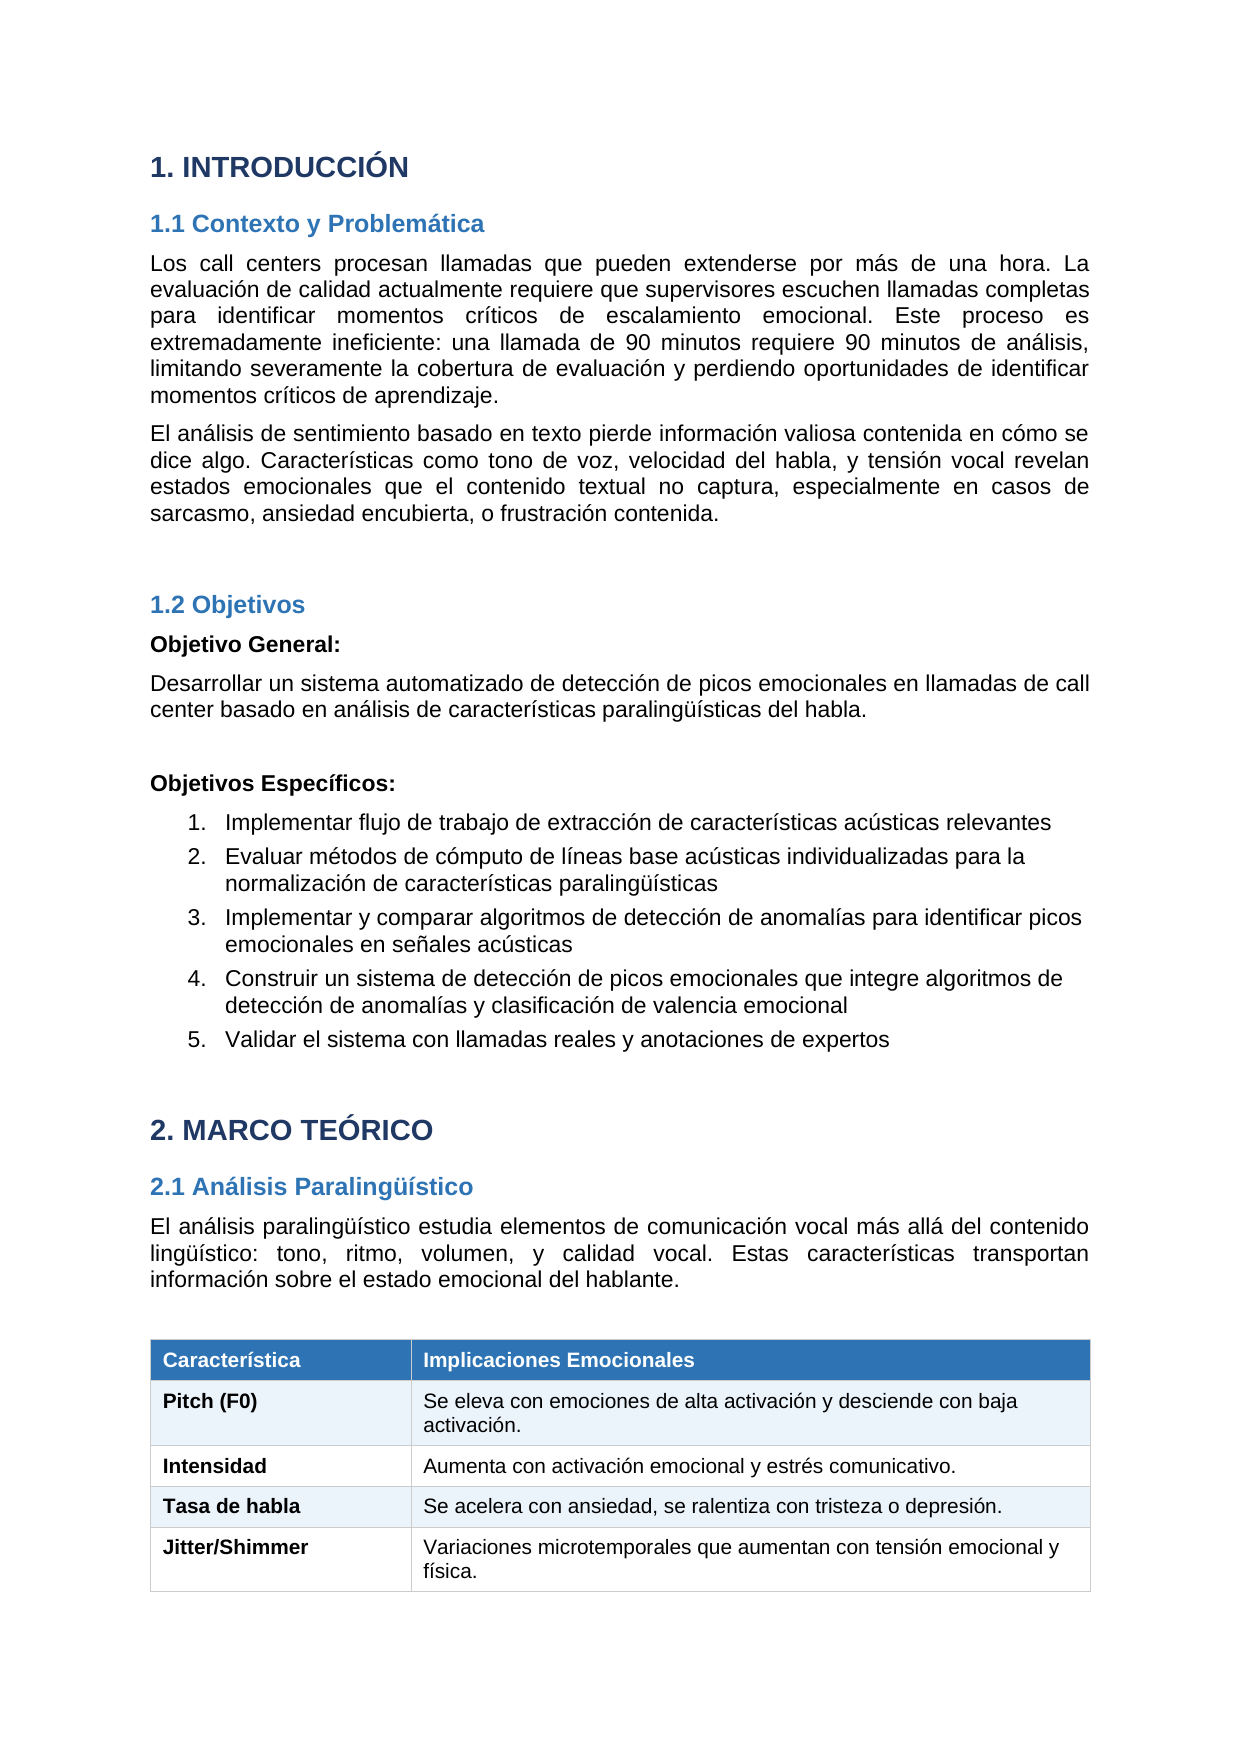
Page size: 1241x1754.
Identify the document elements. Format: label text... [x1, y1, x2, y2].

subtitle 1. INTRODUCCIÓN [150, 150, 1090, 183]
table_cell Tasa de habla [151, 1487, 411, 1527]
table_cell Se acelera con ansiedad, se ralentiza con tristeza o depresión. [412, 1487, 1090, 1527]
table_header Implicaciones Emocionales [412, 1340, 1090, 1380]
text Desarrollar un sistema automatizado de detección de picos emocionales en llamadas de call center basado en análisis de características paralingüísticas del habla. [150, 670, 1090, 722]
list Implementar y comparar algoritmos de detección de anomalías para identificar picos emocionales en señales acústicas [187, 904, 1090, 957]
list Evaluar métodos de cómputo de líneas base acústicas individualizadas para la normalización de características paralingüísticas [187, 843, 1090, 896]
subtitle 2.1 Análisis Paralingüístico [150, 1172, 1090, 1201]
list Implementar flujo de trabajo de extracción de características acústicas relevantes [187, 808, 1090, 835]
table_cell Se eleva con emociones de alta activación y desciende con baja activación. [412, 1381, 1090, 1445]
table_cell Jitter/Shimmer [151, 1528, 411, 1591]
subtitle 1.2 Objetivos [150, 590, 1090, 618]
list Validar el sistema con llamadas reales y anotaciones de expertos [187, 1026, 1090, 1053]
subtitle 2. MARCO TEÓRICO [150, 1113, 1090, 1147]
text Los call centers procesan llamadas que pueden extenderse por más de una hora. La evaluación de calidad actualmente requiere que supervisores escuchen llamadas completas para identificar momentos críticos de escalamiento emocional. Este proceso es extremadamente ineficiente: una llamada de 90 minutos requiere 90 minutos de análisis, limitando severamente la cobertura de evaluación y perdiendo oportunidades de identificar momentos críticos de aprendizaje. [150, 250, 1090, 408]
text El análisis de sentimiento basado en texto pierde información valiosa contenida en cómo se dice algo. Características como tono de voz, velocidad del habla, y tensión vocal revelan estados emocionales que el contenido textual no captura, especialmente en casos de sarcasmo, ansiedad encubierta, o frustración contenida. [150, 420, 1090, 526]
text Objetivos Específicos: [150, 770, 1090, 796]
table_cell Pitch (F0) [151, 1381, 411, 1445]
table_cell Aumenta con activación emocional y estrés comunicativo. [412, 1446, 1090, 1486]
list Construir un sistema de detección de picos emocionales que integre algoritmos de detección de anomalías y clasificación de valencia emocional [187, 965, 1090, 1018]
text El análisis paralingüístico estudia elementos de comunicación vocal más allá del contenido lingüístico: tono, ritmo, volumen, y calidad vocal. Estas características transportan información sobre el estado emocional del hablante. [150, 1213, 1090, 1292]
table_cell Variaciones microtemporales que aumentan con tensión emocional y física. [412, 1528, 1090, 1591]
table_header Característica [151, 1340, 411, 1380]
subtitle 1.1 Contexto y Problemática [150, 208, 1090, 237]
table_cell Intensidad [151, 1446, 411, 1486]
text Objetivo General: [150, 631, 1090, 657]
